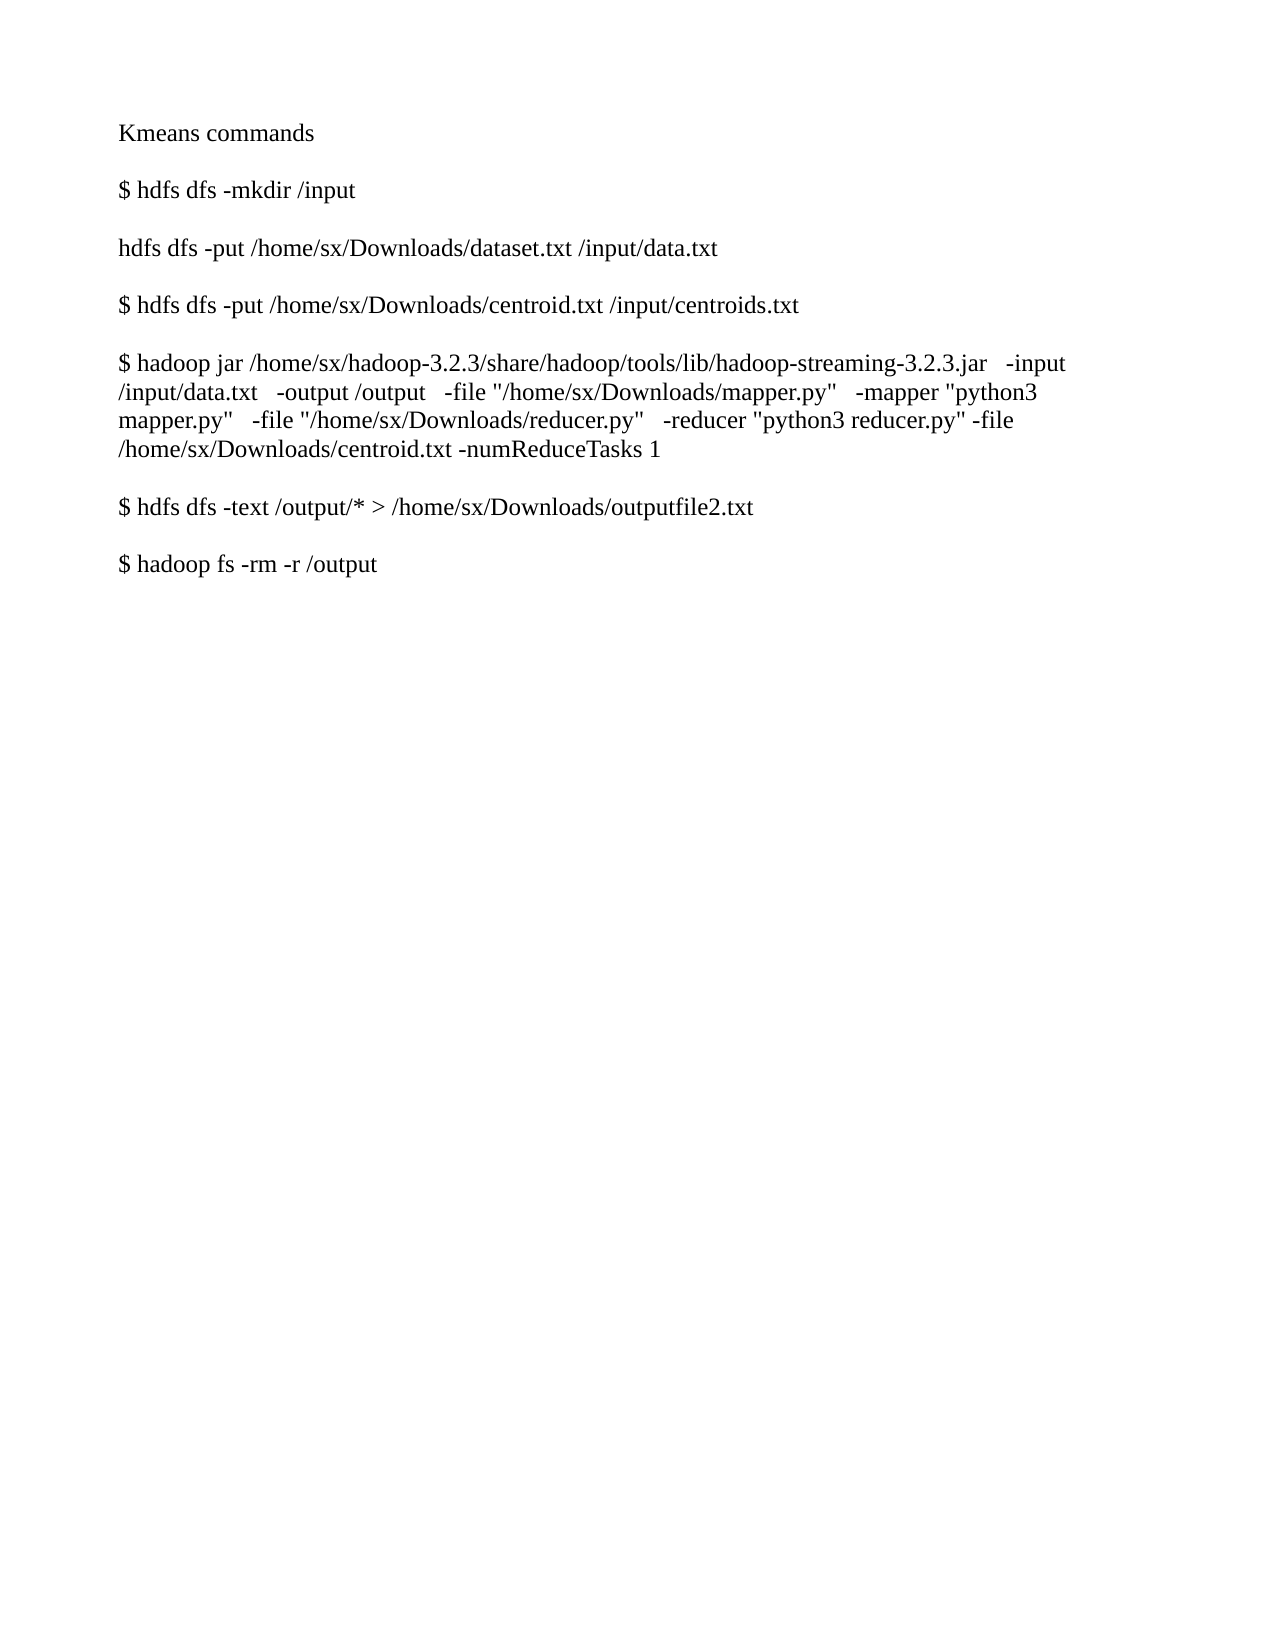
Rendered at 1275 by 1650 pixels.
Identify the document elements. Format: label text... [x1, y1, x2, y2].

text $ hdfs dfs -mkdir /input [118, 176, 1157, 204]
text Kmeans commands [118, 118, 1157, 147]
text hdfs dfs -put /home/sx/Downloads/dataset.txt /input/data.txt [118, 233, 1157, 262]
text $ hdfs dfs -text /output/* > /home/sx/Downloads/outputfile2.txt [118, 492, 1157, 521]
text $ hadoop jar /home/sx/hadoop-3.2.3/share/hadoop/tools/lib/hadoop-streaming-3.2.3.jar -input /input/data.txt -output /output -file "/home/sx/Downloads/mapper.py" -mapper "python3 mapper.py" -file "/home/sx/Downloads/reducer.py" -reducer "python3 reducer.py" -file /home/sx/Downloads/centroid.txt -numReduceTasks 1 [118, 348, 1157, 463]
text $ hdfs dfs -put /home/sx/Downloads/centroid.txt /input/centroids.txt [118, 291, 1157, 319]
text $ hadoop fs -rm -r /output [118, 549, 1157, 578]
